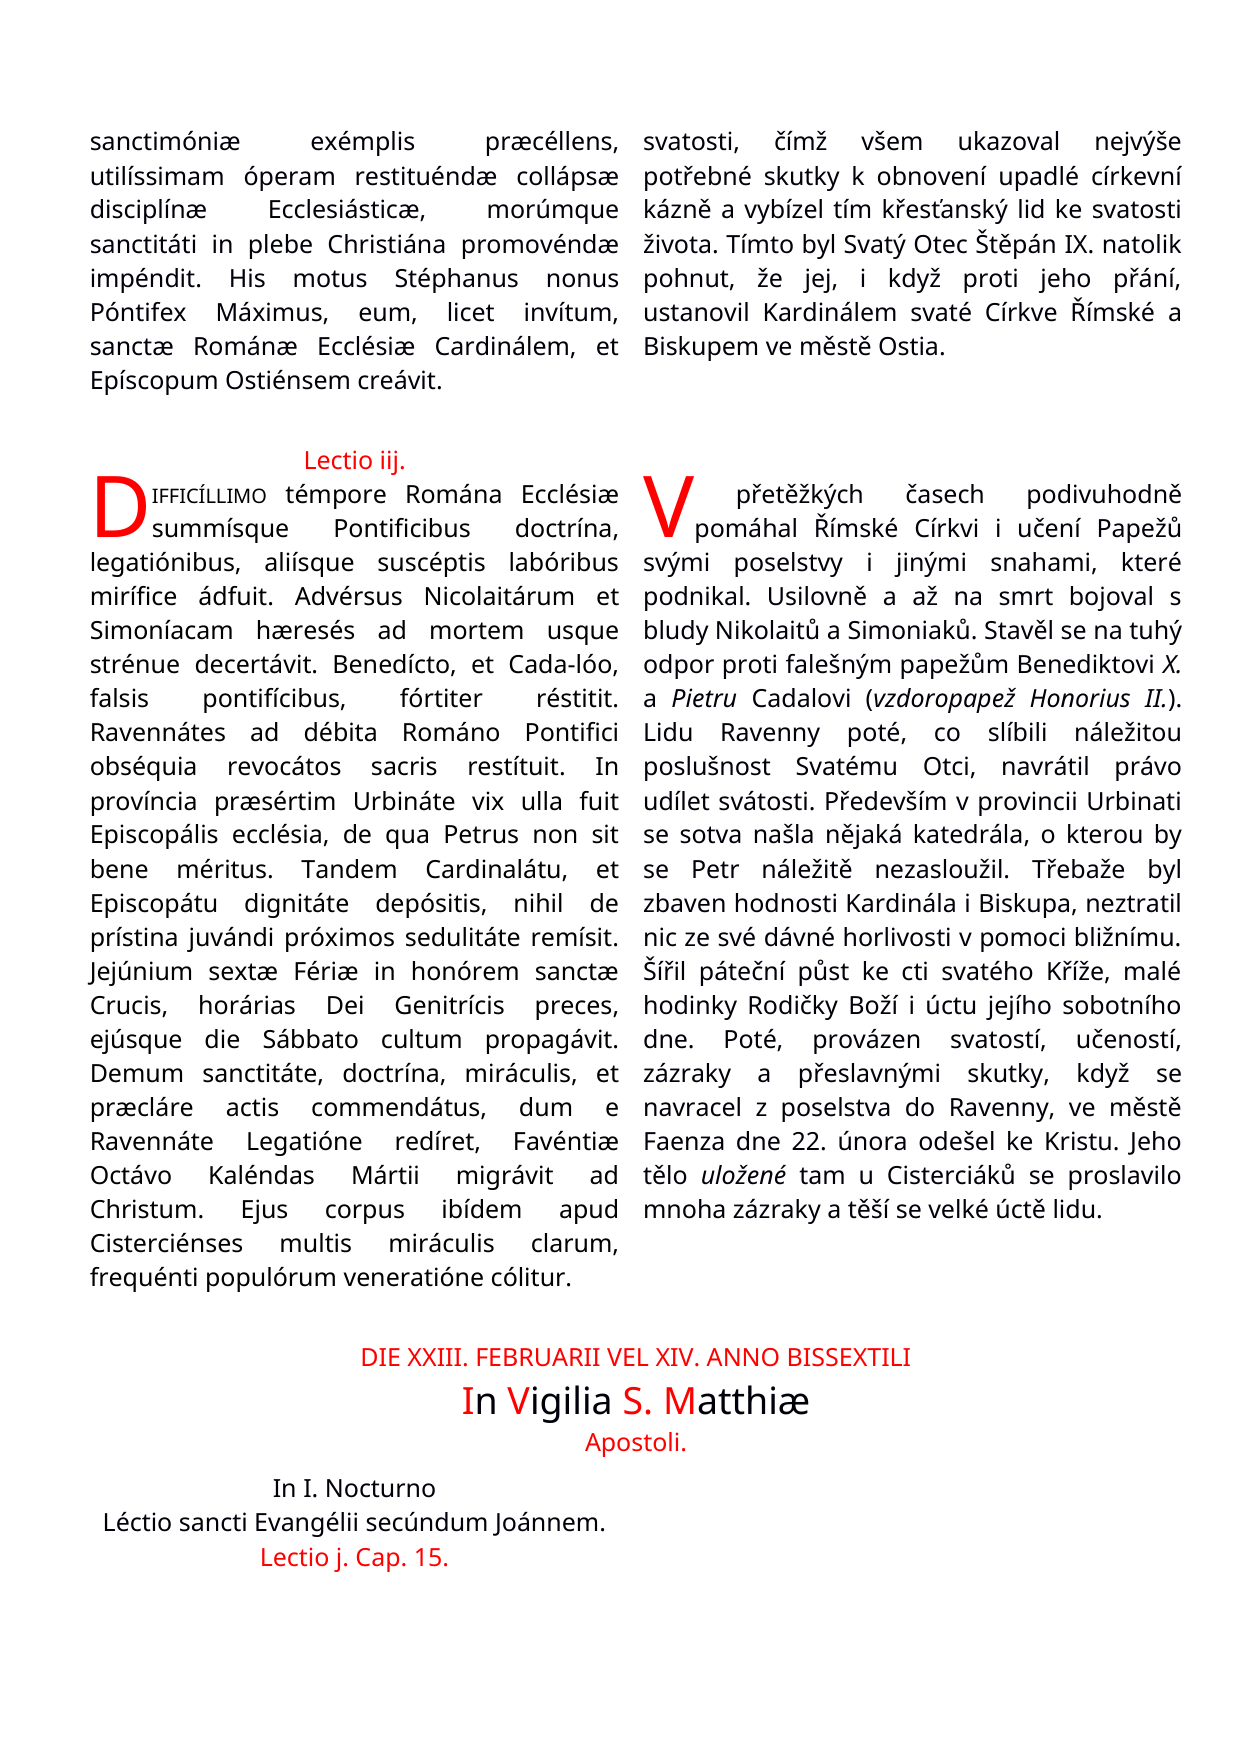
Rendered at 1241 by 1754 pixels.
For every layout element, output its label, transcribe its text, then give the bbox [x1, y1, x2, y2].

table_cell Lectio iij. Difficíllimo témpore Romána Ecclésiæ summísque Pontificibus doctrína, legatiónibus, aliísque suscéptis labóribus mirífice ádfuit. Advérsus Nicolaitárum et Simoníacam hæresés ad mortem usque strénue decertávit. Benedícto, et Cada-lóo, falsis pontifícibus, fórtiter réstitit. Ravennátes ad débita Románo Pontifici obséquia revocátos sacris restítuit. In província præsértim Urbináte vix ulla fuit Episcopális ecclésia, de qua Petrus non sit bene méritus. Tandem Cardinalátu, et Episcopátu dignitáte depósitis, nihil de prístina juvándi próximos sedulitáte remísit. Jejúnium sextæ Fériæ in honórem sanctæ Crucis, horárias Dei Genitrícis preces, ejúsque die Sábbato cultum propagávit. Demum sanctitáte, doctrína, miráculis, et præcláre actis commendátus, dum e Ravennáte Legatióne redíret, Favéntiæ Octávo Kaléndas Mártii migrávit ad Christum. Ejus corpus ibídem apud Cisterciénses multis miráculis clarum, frequénti populórum veneratióne cólitur. [78, 437, 631, 1334]
table_cell [631, 1465, 1194, 1579]
table_cell DIE XXIII. FEBRUARII VEL XIV. ANNO BISSEXTILI In Vigilia S. Matthiæ Apostoli. [78, 1334, 1194, 1465]
table_cell svatosti, čímž všem ukazoval nejvýše potřebné skutky k obnovení upadlé církevní kázně a vybízel tím křesťanský lid ke svatosti života. Tímto byl Svatý Otec Štěpán IX. natolik pohnut, že jej, i když proti jeho přání, ustanovil Kardinálem svaté Církve Římské a Biskupem ve městě Ostia. [631, 118, 1194, 437]
table_cell In I. Nocturno Léctio sancti Evangélii secúndum Joánnem. Lectio j. Cap. 15. In illo témpore: Dixit Jesus discípulis suis: Hoc est præcéptum meum, ut diligátis ínvicem, sicut diléxi vos. Et réliqua. Homilía sancti Gregórii Papæ. Homilia 27. in Evangelia. Cum cuncta sacra elóquia Domínicis plena sint præcéptis, quid est quod de dilectióne, quasi de singulári mandáto, Dóminus dicit: Hoc est præcéptum meum, ut diligátis ínvicem: nisi quia omne mandátum de sola dilectióne est: et ómnia unum præcéptum sunt? quia quidquid praecípitur, in sola charitáte solidátur. Ut enim multi árboris rami ex una radíce pródeunt: sic multæ virtútes ex una charitáte generántur. Nec habet áliquid viriditátis ramus boni óperis, si non manet in radíce charitátis. [78, 1465, 631, 1579]
table_cell sanctimóniæ exémplis præcéllens, utilíssimam óperam restituéndæ collápsæ disciplínæ Ecclesiásticæ, morúmque sanctitáti in plebe Christiána promovéndæ impéndit. His motus Stéphanus nonus Póntifex Máximus, eum, licet invítum, sanctæ Románæ Ecclésiæ Cardinálem, et Epíscopum Ostiénsem creávit. [78, 118, 631, 437]
table_cell V přetěžkých časech podivuhodně pomáhal Římské Církvi i učení Papežů svými poselstvy i jinými snahami, které podnikal. Usilovně a až na smrt bojoval s bludy Nikolaitů a Simoniaků. Stavěl se na tuhý odpor proti falešným papežům Benediktovi X. a Pietru Cadalovi (vzdoropapež Honorius II.). Lidu Ravenny poté, co slíbili náležitou poslušnost Svatému Otci, navrátil právo udílet svátosti. Především v provincii Urbinati se sotva našla nějaká katedrála, o kterou by se Petr náležitě nezasloužil. Třebaže byl zbaven hodnosti Kardinála i Biskupa, neztratil nic ze své dávné horlivosti v pomoci bližnímu. Šířil páteční půst ke cti svatého Kříže, malé hodinky Rodičky Boží i úctu jejího sobotního dne. Poté, provázen svatostí, učeností, zázraky a pře­slavnými skutky, když se navracel z poselstva do Ravenny, ve městě Faenza dne 22. února odešel ke Kristu. Jeho tělo uložené tam u Cisterciáků se proslavilo mnoha zázraky a těší se velké úctě lidu. [631, 437, 1194, 1334]
